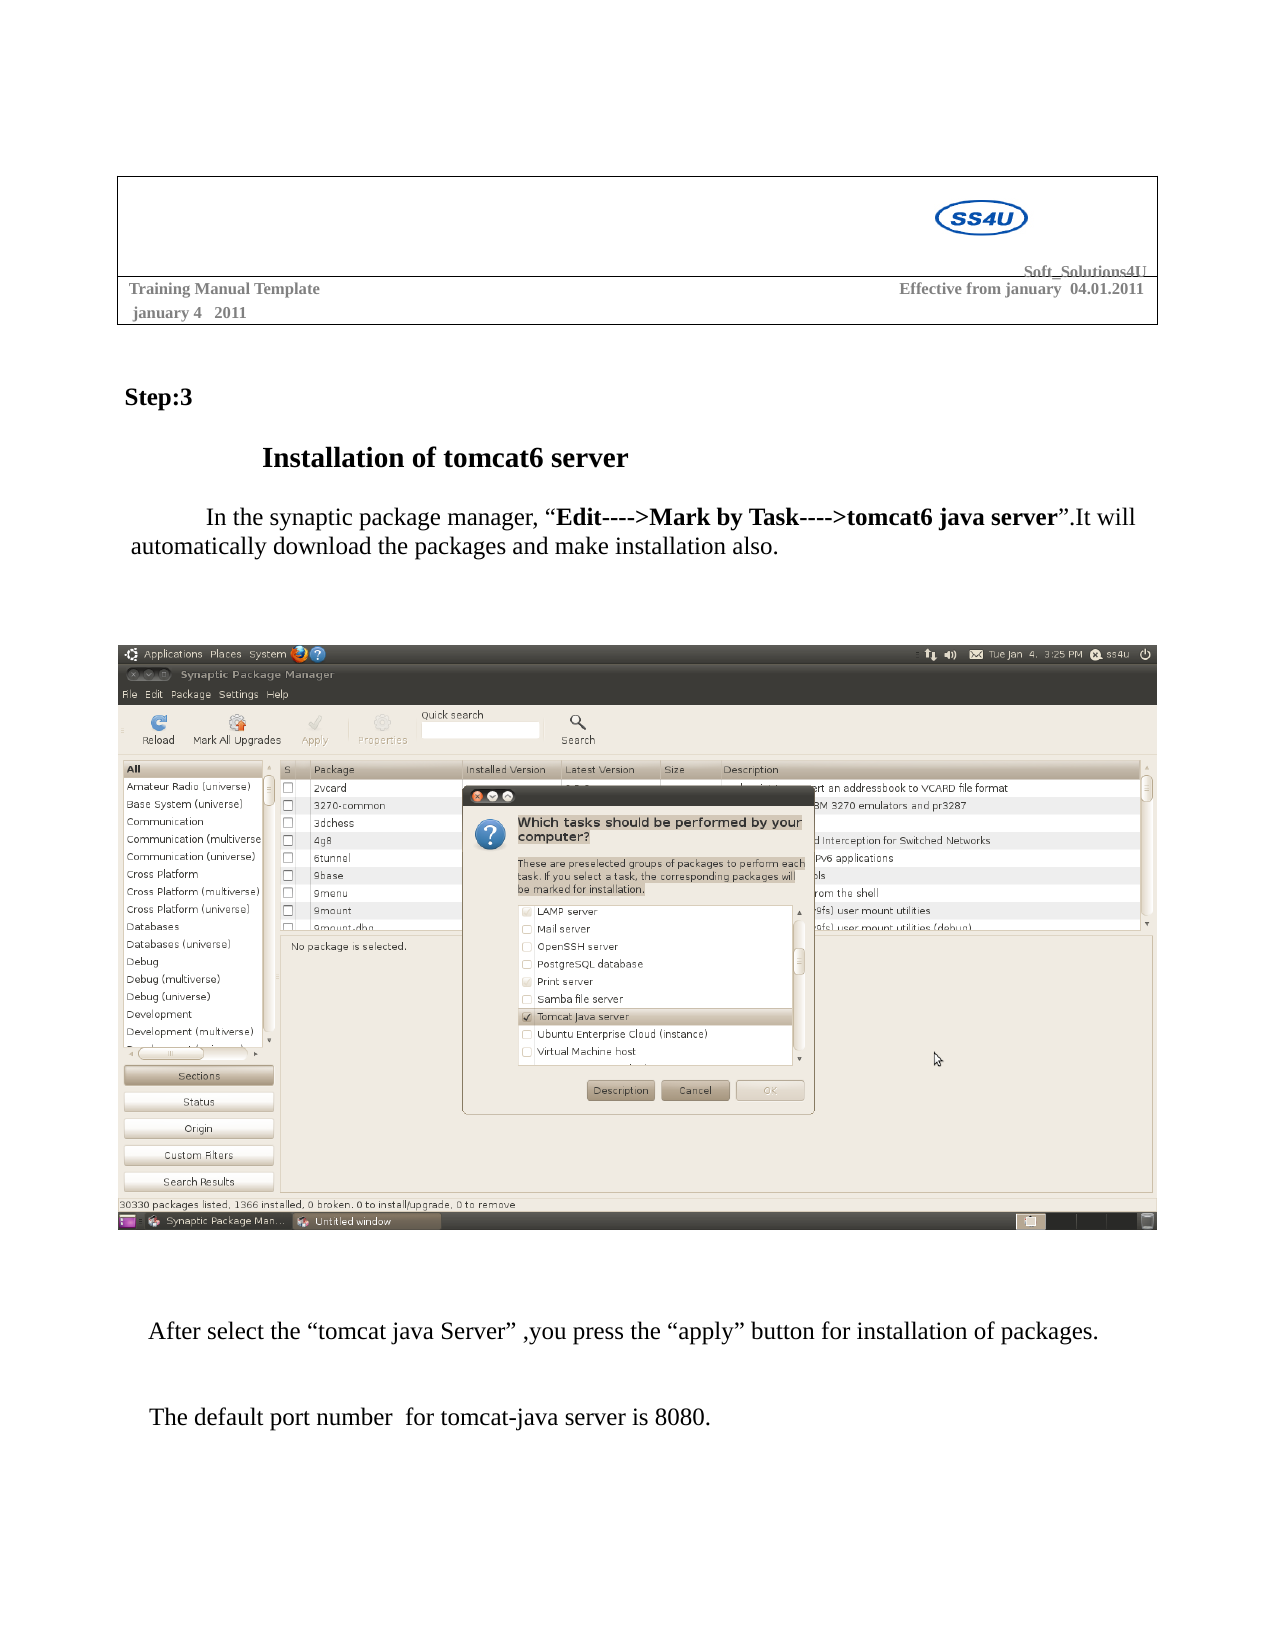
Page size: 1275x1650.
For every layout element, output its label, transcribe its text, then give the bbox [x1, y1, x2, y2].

text Step:3 [118, 382, 1157, 411]
table_cell Training Manual Template Effective from january 04.01.2011 january 4 2011 [118, 277, 1157, 324]
text automatically download the packages and make installation also. [118, 531, 1157, 559]
text After select the “tomcat java Server” ,you press the “apply” button for installation of packages. [118, 1316, 1157, 1345]
picture [926, 198, 1118, 236]
text In the synaptic package manager, “Edit---->Mark by Task---->tomcat6 java server”.It will [118, 502, 1157, 531]
table_header Soft_Solutions4U Quality System Procedure [118, 177, 1157, 276]
text The default port number for tomcat-java server is 8080. [118, 1402, 1157, 1431]
text Installation of tomcat6 server [118, 440, 1157, 473]
picture [118, 645, 1157, 1230]
